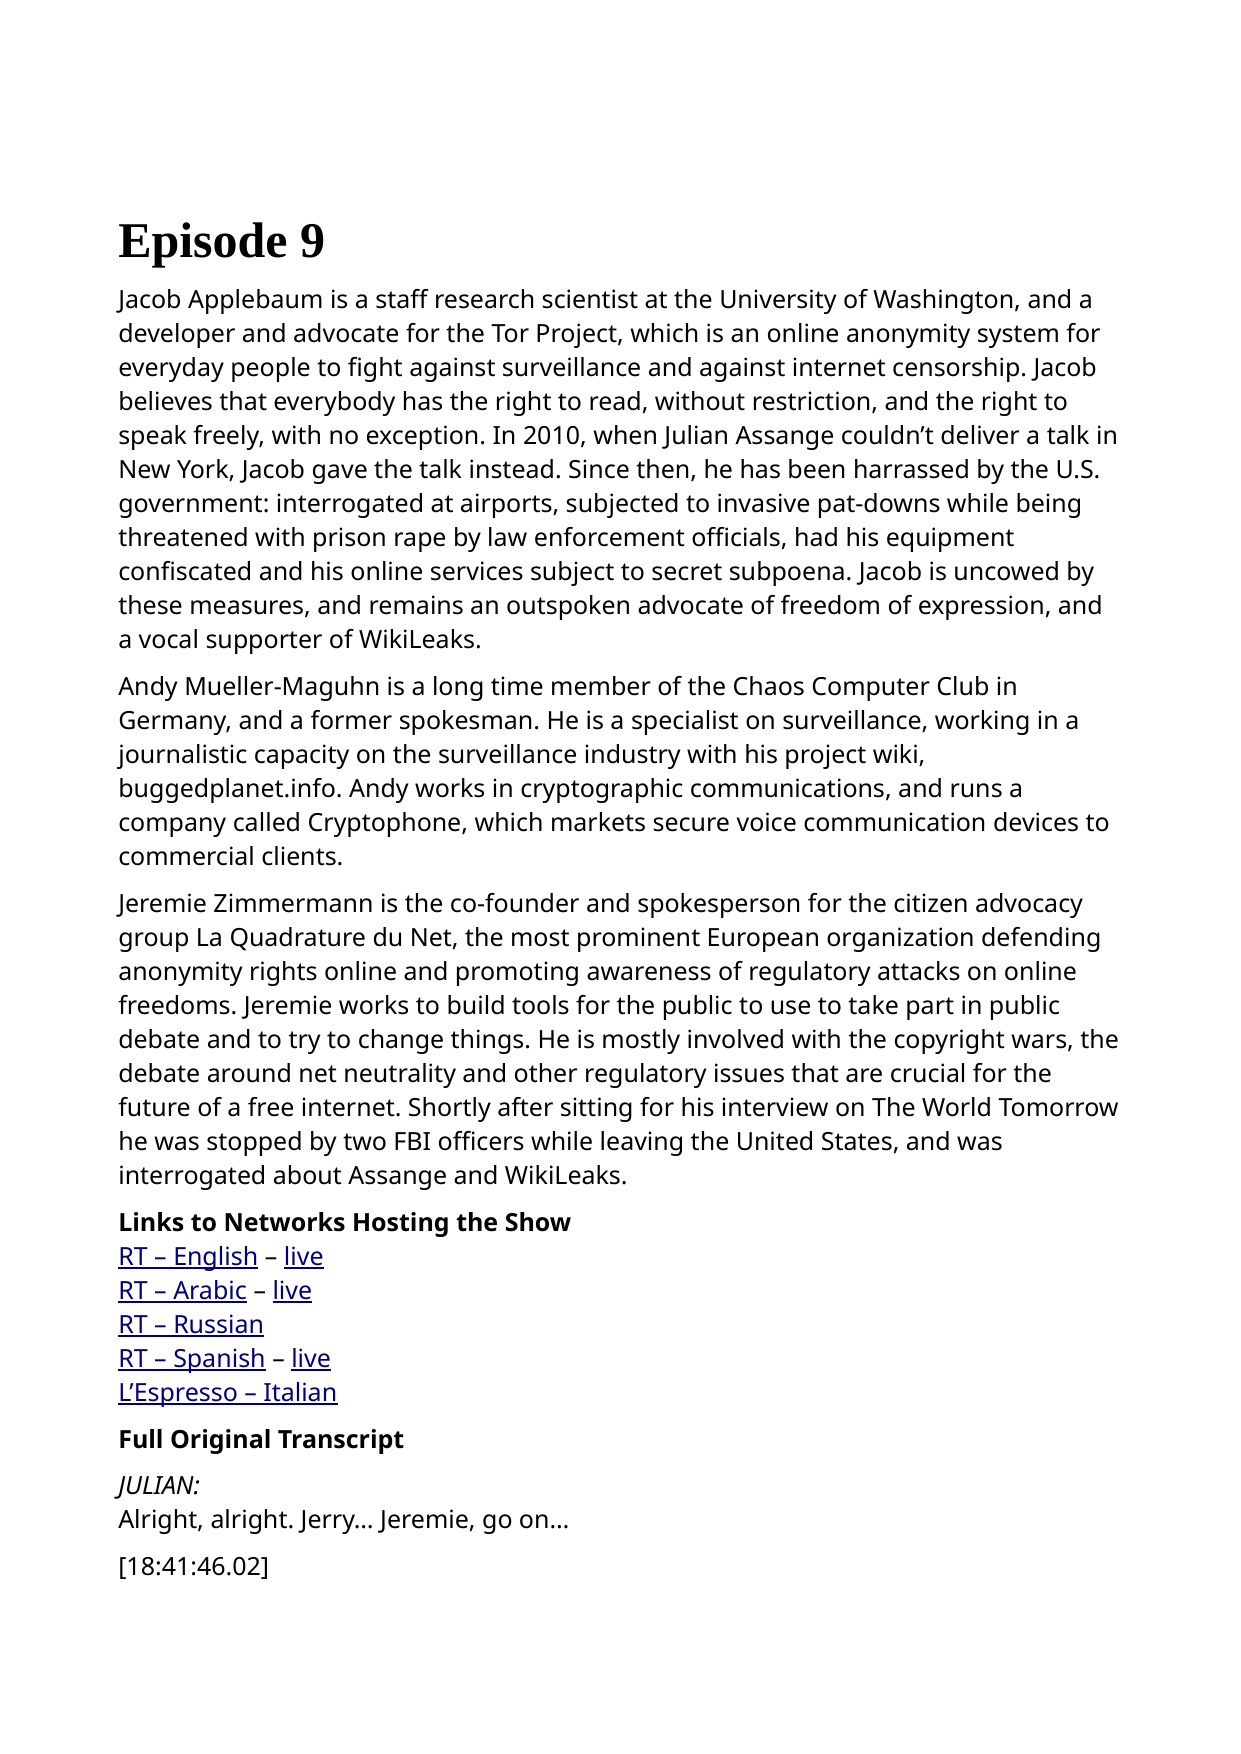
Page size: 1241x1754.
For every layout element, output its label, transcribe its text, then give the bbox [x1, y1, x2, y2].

text Links to Networks Hosting the Show RT – English – live RT – Arabic – live RT – Russian RT – Spanish – live L’Espresso – Italian [118, 1204, 1122, 1409]
text Jacob Applebaum is a staff research scientist at the University of Washington, and a developer and advocate for the Tor Project, which is an online anonymity system for everyday people to fight against surveillance and against internet censorship. Jacob believes that everybody has the right to read, without restriction, and the right to speak freely, with no exception. In 2010, when Julian Assange couldn’t deliver a talk in New York, Jacob gave the talk instead. Since then, he has been harrassed by the U.S. government: interrogated at airports, subjected to invasive pat-downs while being threatened with prison rape by law enforcement officials, had his equipment confiscated and his online services subject to secret subpoena. Jacob is uncowed by these measures, and remains an outspoken advocate of freedom of expression, and a vocal supporter of WikiLeaks. [118, 281, 1122, 656]
text Full Original Transcript [118, 1421, 1122, 1455]
text Andy Mueller-Maguhn is a long time member of the Chaos Computer Club in Germany, and a former spokesman. He is a specialist on surveillance, working in a journalistic capacity on the surveillance industry with his project wiki, buggedplanet.info. Andy works in cryptographic communications, and runs a company called Cryptophone, which markets secure voice communication devices to commercial clients. [118, 668, 1122, 873]
text JULIAN: Alright, alright. Jerry… Jeremie, go on… [118, 1468, 1122, 1536]
text Jeremie Zimmermann is the co-founder and spokesperson for the citizen advocacy group La Quadrature du Net, the most prominent European organization defending anonymity rights online and promoting awareness of regulatory attacks on online freedoms. Jeremie works to build tools for the public to use to take part in public debate and to try to change things. He is mostly involved with the copyright wars, the debate around net neutrality and other regulatory issues that are crucial for the future of a free internet. Shortly after sitting for his interview on The World Tomorrow he was stopped by two FBI officers while leaving the United States, and was interrogated about Assange and WikiLeaks. [118, 885, 1122, 1192]
text [18:41:46.02] [118, 1548, 1122, 1617]
subtitle Episode 9 [118, 211, 1122, 269]
